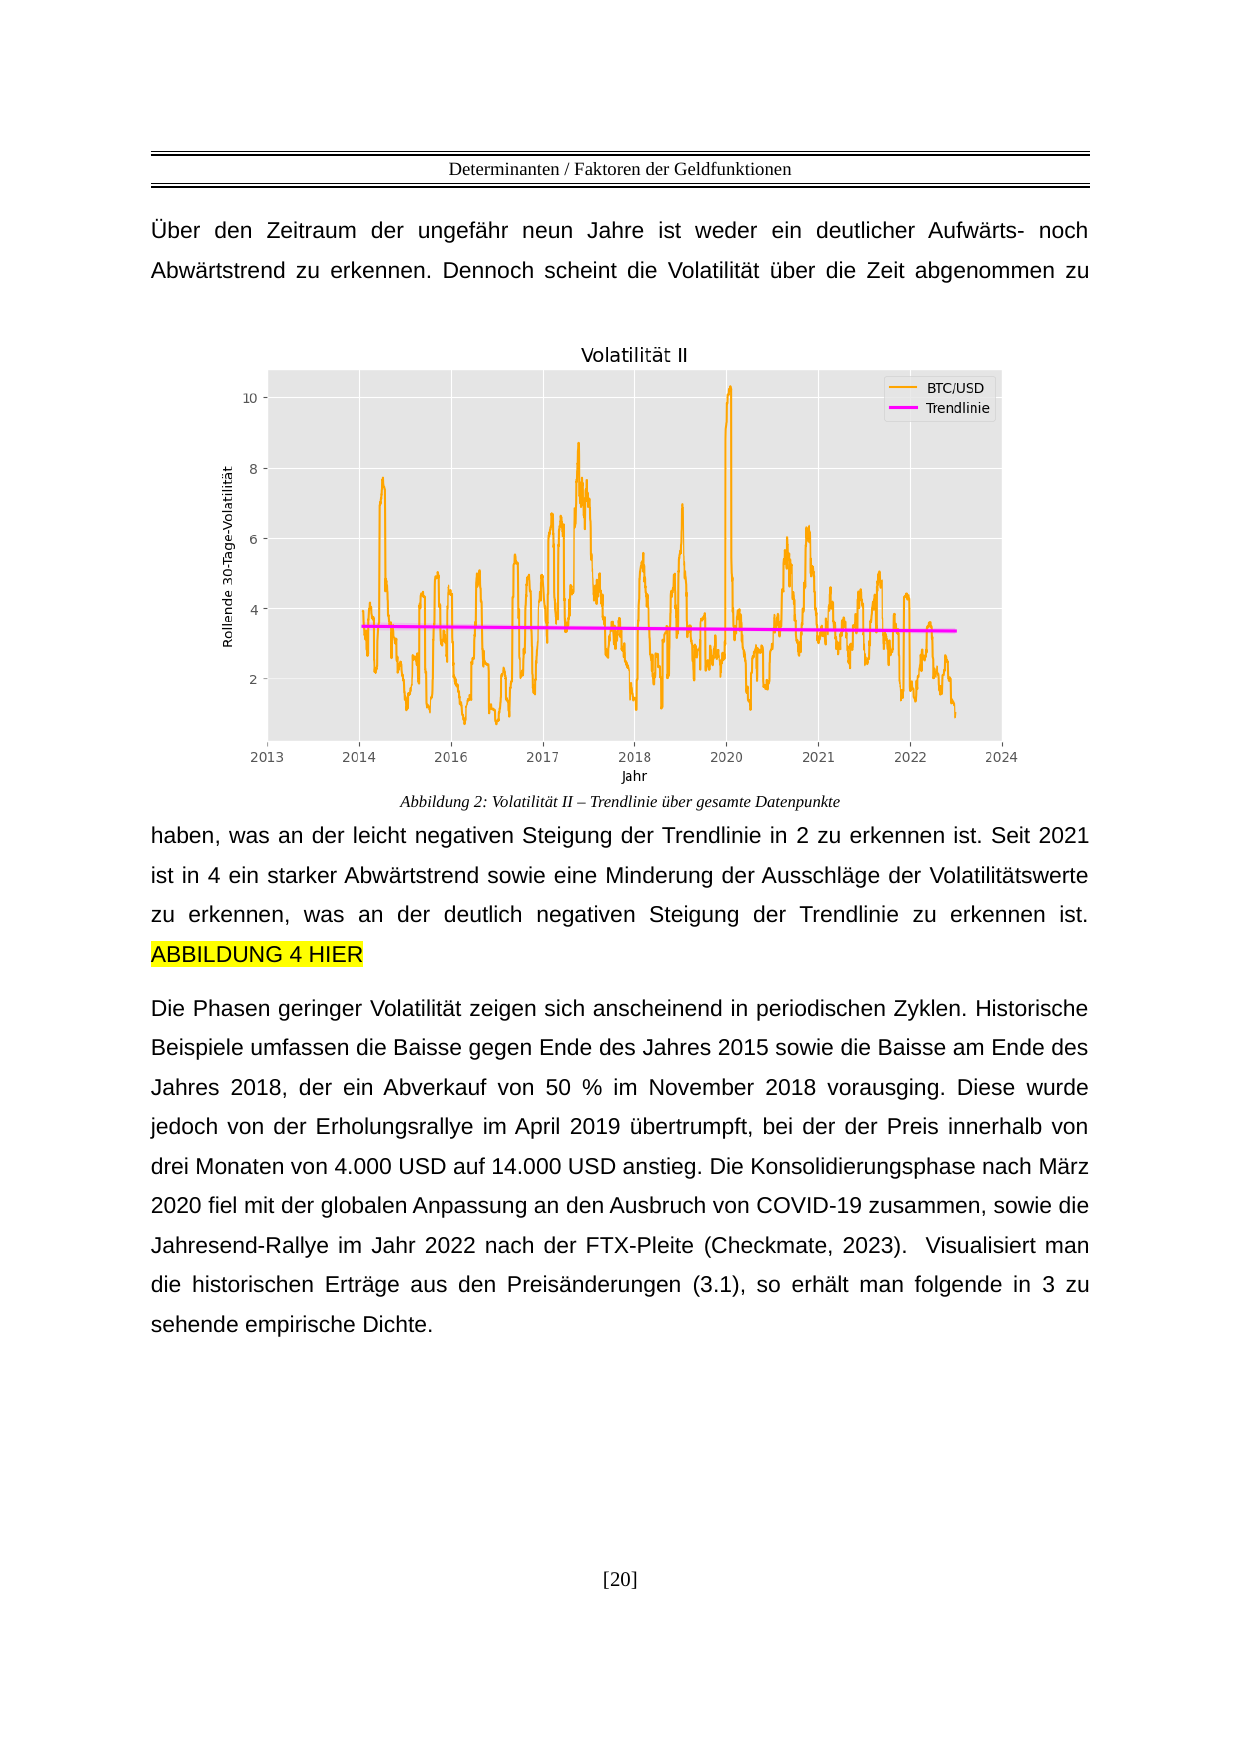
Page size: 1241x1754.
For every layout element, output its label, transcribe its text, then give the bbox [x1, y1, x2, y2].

text Abbildung 2: Volatilität II – Trendlinie über gesamte Datenpunkte [213, 792, 1027, 811]
text Die Phasen geringer Volatilität zeigen sich anscheinend in periodischen Zyklen. Historische Beispiele umfassen die Baisse gegen Ende des Jahres 2015 sowie die Baisse am Ende des Jahres 2018, der ein Abverkauf von 50 % im November 2018 vorausging. Diese wurde jedoch von der Erholungsrallye im April 2019 übertrumpft, bei der der Preis innerhalb von drei Monaten von 4.000 USD auf 14.000 USD anstieg. Die Konsolidierungsphase nach März 2020 fiel mit der globalen Anpassung an den Ausbruch von COVID-19 zusammen, sowie die Jahresend-Rallye im Jahr 2022 nach der FTX-Pleite (Checkmate, 2023). Visualisiert man die historischen Erträge aus den Preisänderungen (3.1), so erhält man folgende in Abbildung 3 zu sehende empirische Dichte. [151, 995, 1090, 1337]
picture [213, 337, 1027, 792]
text Über den Zeitraum der ungefähr neun Jahre ist weder ein deutlicher Aufwärts- noch Abwärtstrend zu erkennen. Dennoch scheint die Volatilität über die Zeit abgenommen zu haben, was an der leicht negativen Steigung der Trendlinie in Abbildung 2 zu erkennen ist. Seit 2021 ist in Abbildung 4 ein starker Abwärtstrend sowie eine Minderung der Ausschläge der Volatilitätswerte zu erkennen, was an der deutlich negativen Steigung der Trendlinie zu erkennen ist. ABBILDUNG 4 HIER [151, 217, 1090, 967]
